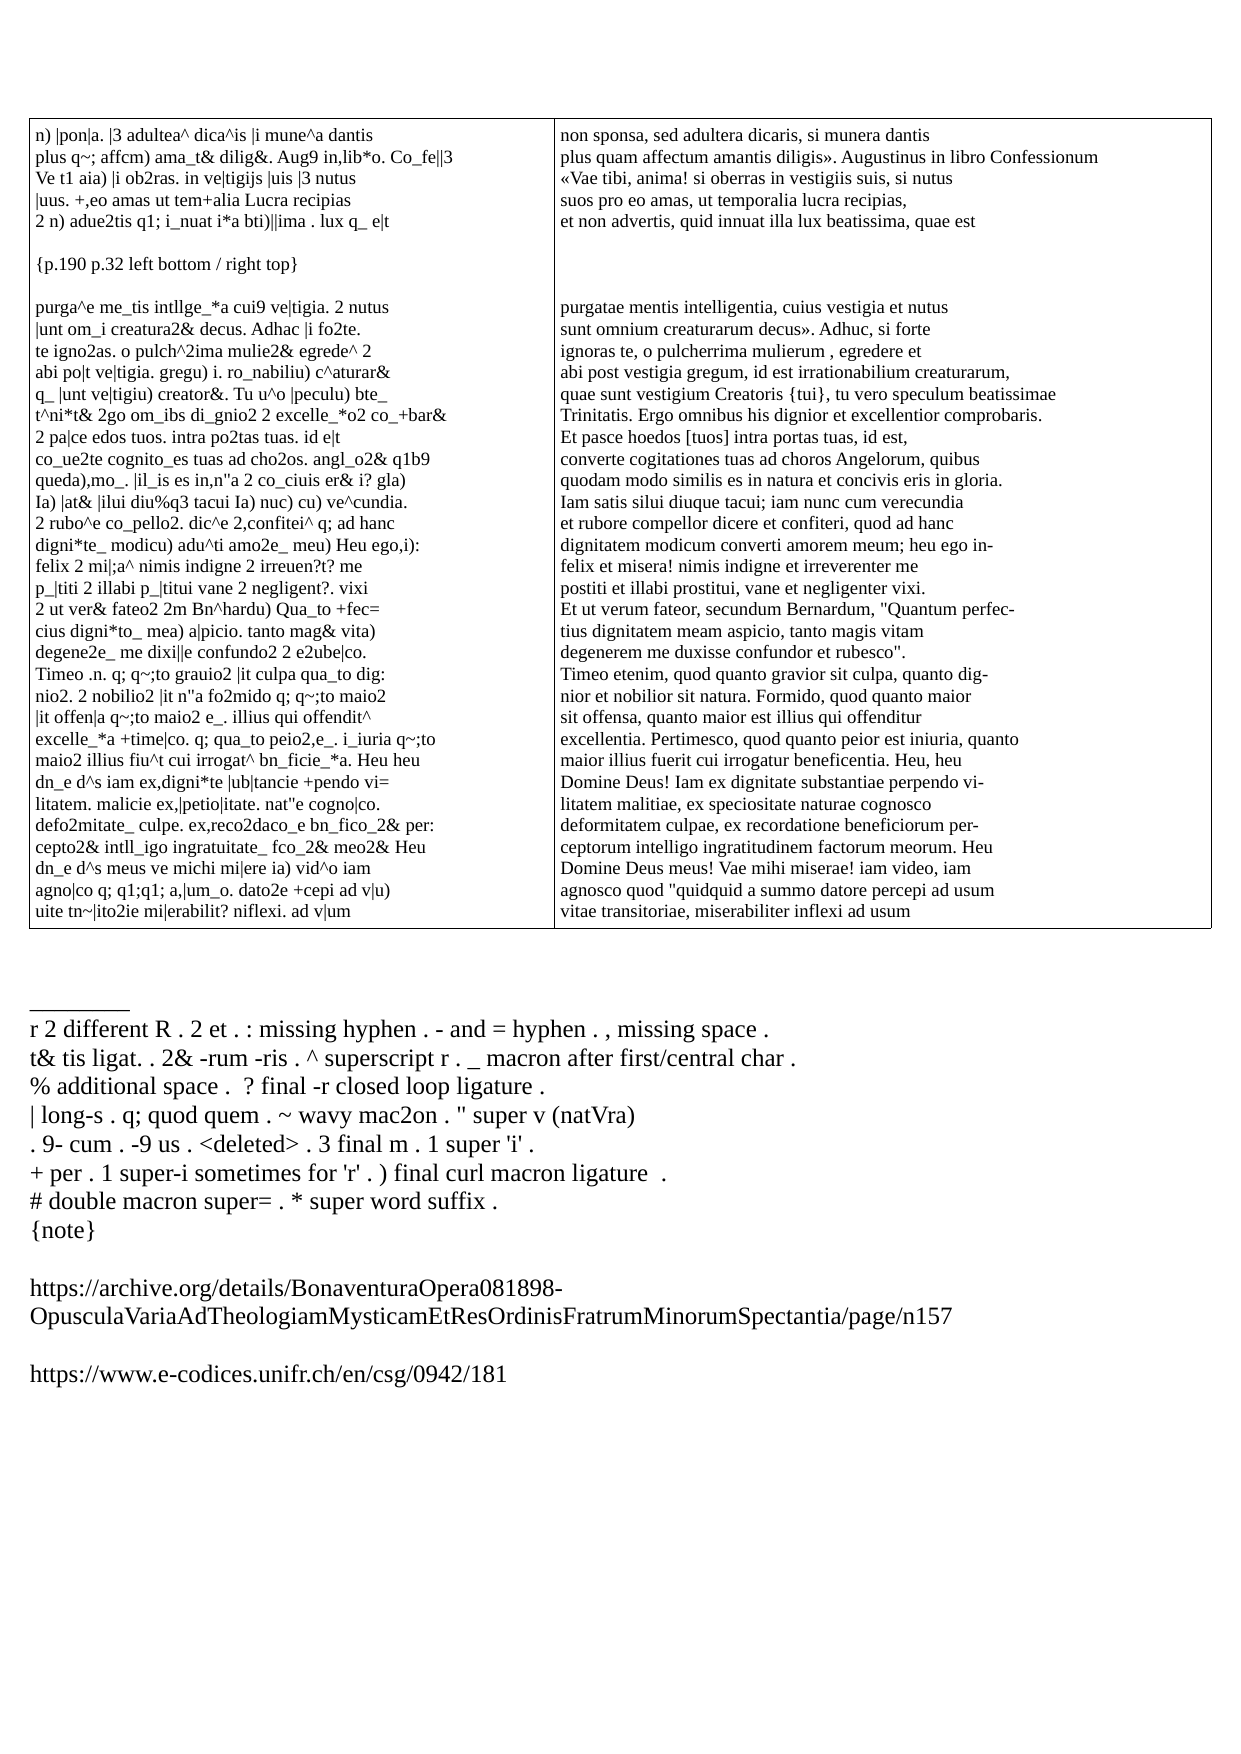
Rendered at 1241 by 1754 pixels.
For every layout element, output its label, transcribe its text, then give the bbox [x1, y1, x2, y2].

text https://www.e-codices.unifr.ch/en/csg/0942/181 [29, 1359, 1211, 1388]
text | long-s . q; quod quem . ~ wavy mac2on . " super v (natVra) [29, 1100, 1211, 1129]
table_header non sponsa, sed adultera dicaris, si munera dantis plus quam affectum amantis diligis». Augustinus in libro Confessionum «Vae tibi, anima! si oberras in vestigiis suis, si nutus suos pro eo amas, ut temporalia lucra recipias, et non advertis, quid innuat illa lux beatissima, quae est purgatae mentis intelligentia, cuius vestigia et nutus sunt omnium creaturarum decus». Adhuc, si forte ignoras te, o pulcherrima mulierum , egredere et abi post vestigia gregum, id est irrationabilium creaturarum, quae sunt vestigium Creatoris {tui}, tu vero speculum beatissimae Trinitatis. Ergo omnibus his dignior et excellentior comprobaris. Et pasce hoedos [tuos] intra portas tuas, id est, converte cogitationes tuas ad choros Angelorum, quibus quodam modo similis es in natura et concivis eris in gloria. Iam satis silui diuque tacui; iam nunc cum verecundia et rubore compellor dicere et confiteri, quod ad hanc dignitatem modicum converti amorem meum; heu ego in- felix et misera! nimis indigne et irreverenter me postiti et illabi prostitui, vane et negligenter vixi. Et ut verum fateor, secundum Bernardum, "Quantum perfec- tius dignitatem meam aspicio, tanto magis vitam degenerem me duxisse confundor et rubesco". Timeo etenim, quod quanto gravior sit culpa, quanto dig- nior et nobilior sit natura. Formido, quod quanto maior sit offensa, quanto maior est illius qui offenditur excellentia. Pertimesco, quod quanto peior est iniuria, quanto maior illius fuerit cui irrogatur beneficentia. Heu, heu Domine Deus! Iam ex dignitate substantiae perpendo vi- litatem malitiae, ex speciositate naturae cognosco deformitatem culpae, ex recordatione beneficiorum per- ceptorum intelligo ingratitudinem factorum meorum. Heu Domine Deus meus! Vae mihi miserae! iam video, iam agnosco quod "quidquid a summo datore percepi ad usum vitae transitoriae, miserabiliter inflexi ad usum [555, 119, 1211, 927]
text % additional space . ? final -r closed loop ligature . [29, 1071, 1211, 1100]
text # double macron super= . * super word suffix . [29, 1186, 1211, 1215]
text {note} [29, 1215, 1211, 1244]
table_header n) |pon|a. |3 adultea^ dica^is |i mune^a dantis plus q~; affcm) ama_t& dilig&. Aug9 in,lib*o. Co_fe||3 Ve t1 aia) |i ob2ras. in ve|tigijs |uis |3 nutus |uus. +,eo amas ut tem+alia Lucra recipias 2 n) adue2tis q1; i_nuat i*a bti)||ima . lux q_ e|t {p.190 p.32 left bottom / right top} purga^e me_tis intllge_*a cui9 ve|tigia. 2 nutus |unt om_i creatura2& decus. Adhac |i fo2te. te igno2as. o pulch^2ima mulie2& egrede^ 2 abi po|t ve|tigia. gregu) i. ro_nabiliu) c^aturar& q_ |unt ve|tigiu) creator&. Tu u^o |peculu) bte_ t^ni*t& 2go om_ibs di_gnio2 2 excelle_*o2 co_+bar& 2 pa|ce edos tuos. intra po2tas tuas. id e|t co_ue2te cognito_es tuas ad cho2os. angl_o2& q1b9 queda),mo_. |il_is es in,n"a 2 co_ciuis er& i? gla) Ia) |at& |ilui diu%q3 tacui Ia) nuc) cu) ve^cundia. 2 rubo^e co_pello2. dic^e 2,confitei^ q; ad hanc digni*te_ modicu) adu^ti amo2e_ meu) Heu ego,i): felix 2 mi|;a^ nimis indigne 2 irreuen?t? me p_|titi 2 illabi p_|titui vane 2 negligent?. vixi 2 ut ver& fateo2 2m Bn^hardu) Qua_to +fec= cius digni*to_ mea) a|picio. tanto mag& vita) degene2e_ me dixi||e confundo2 2 e2ube|co. Timeo .n. q; q~;to grauio2 |it culpa qua_to dig: nio2. 2 nobilio2 |it n"a fo2mido q; q~;to maio2 |it offen|a q~;to maio2 e_. illius qui offendit^ excelle_*a +time|co. q; qua_to peio2,e_. i_iuria q~;to maio2 illius fiu^t cui irrogat^ bn_ficie_*a. Heu heu dn_e d^s iam ex,digni*te |ub|tancie +pendo vi= litatem. malicie ex,|petio|itate. nat"e cogno|co. defo2mitate_ culpe. ex,reco2daco_e bn_fico_2& per: cepto2& intll_igo ingratuitate_ fco_2& meo2& Heu dn_e d^s meus ve michi mi|ere ia) vid^o iam agno|co q; q1;q1; a,|um_o. dato2e +cepi ad v|u) uite tn~|ito2ie mi|erabilit? niflexi. ad v|um [30, 119, 554, 927]
text r 2 different R . 2 et . : missing hyphen . - and = hyphen . , missing space . [29, 1014, 1211, 1043]
text t& tis ligat. . 2& -rum -ris . ^ superscript r . _ macron after first/central char . [29, 1043, 1211, 1071]
text ________ [29, 985, 1211, 1014]
text . 9- cum . -9 us . <deleted> . 3 final m . 1 super 'i' . [29, 1129, 1211, 1158]
text + per . 1 super-i sometimes for 'r' . ) final curl macron ligature . [29, 1158, 1211, 1186]
text https://archive.org/details/BonaventuraOpera081898-OpusculaVariaAdTheologiamMysticamEtResOrdinisFratrumMinorumSpectantia/page/n157 [29, 1273, 1211, 1330]
